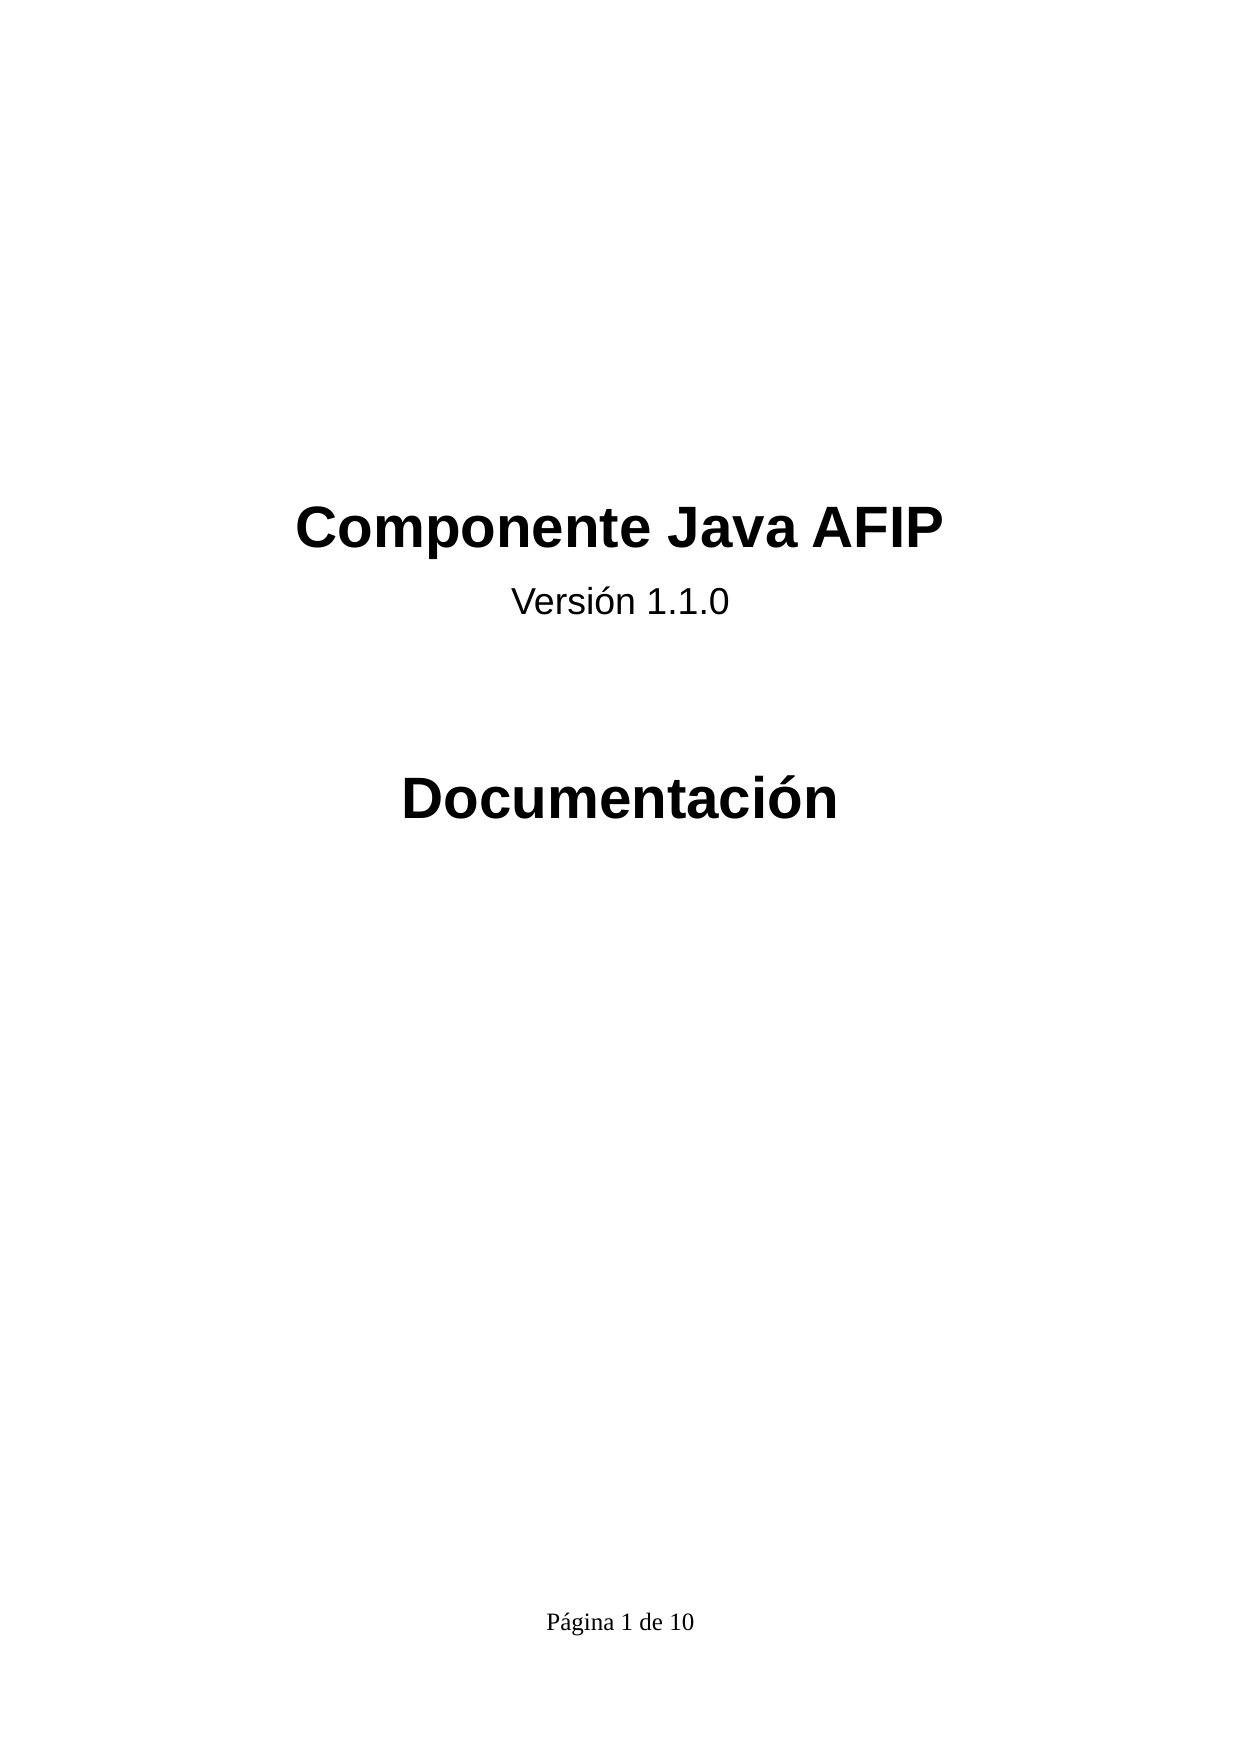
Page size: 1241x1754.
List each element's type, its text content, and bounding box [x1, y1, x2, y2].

title Documentación [118, 764, 1122, 831]
subtitle Versión 1.1.0 [118, 579, 1122, 622]
title Componente Java AFIP [118, 493, 1122, 560]
